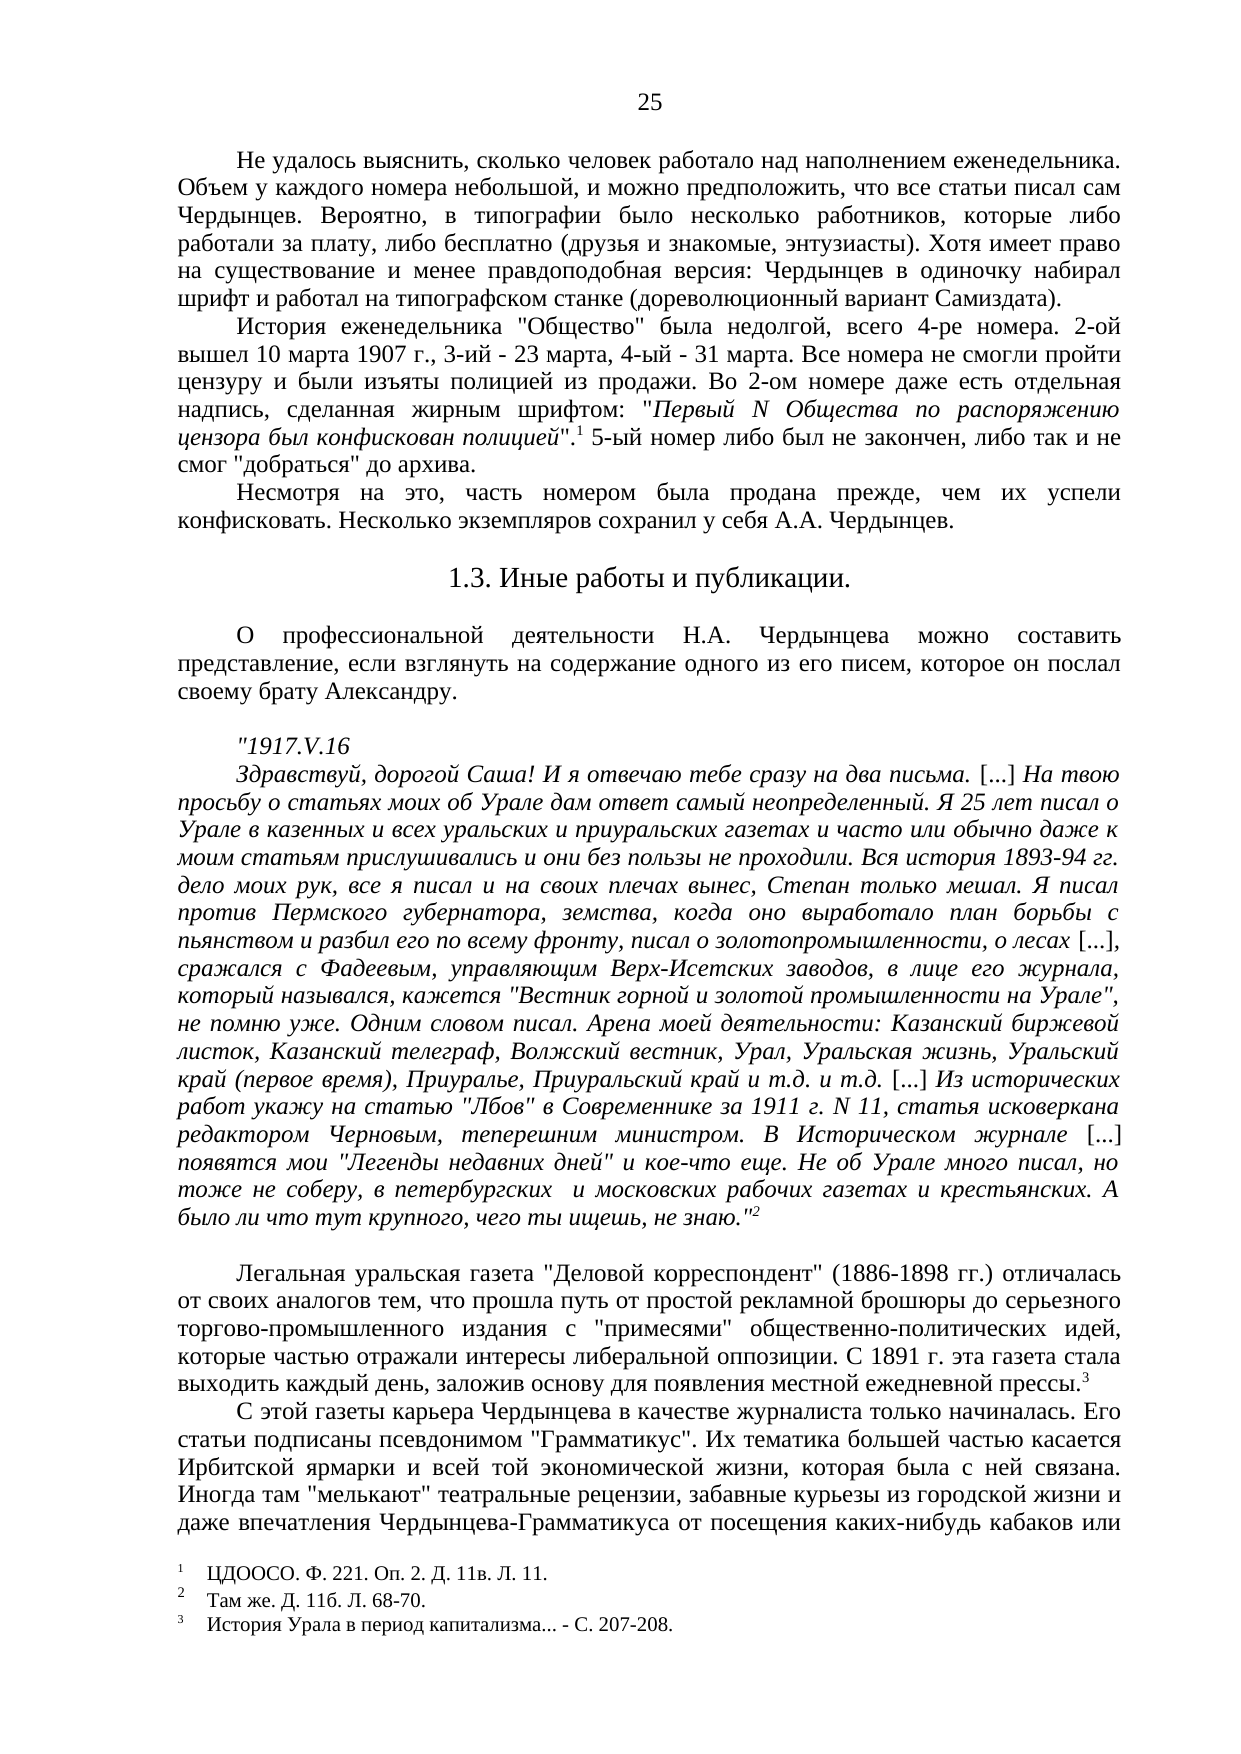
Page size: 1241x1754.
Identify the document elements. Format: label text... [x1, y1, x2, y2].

text 1.3. Иные работы и публикации. [177, 561, 1122, 594]
text История Урала в период капитализма... - С. 207-208. [177, 1613, 1122, 1636]
text Легальная уральская газета "Деловой корреспондент" (1886-1898 гг.) отличалась от своих аналогов тем, что прошла путь от простой рекламной брошюры до серьезного торгово-промышленного издания с "примесями" общественно-политических идей, которые частью отражали интересы либеральной оппозиции. С 1891 г. эта газета стала выходить каждый день, заложив основу для появления местной ежедневной прессы. [177, 1259, 1122, 1397]
text История еженедельника "Общество" была недолгой, всего 4-ре номера. 2-ой вышел 10 марта 1907 г., 3-ий - 23 марта, 4-ый - 31 марта. Все номера не смогли пройти цензуру и были изъяты полицией из продажи. Во 2-ом номере даже есть отдельная надпись, сделанная жирным шрифтом: "Первый N Общества по распоряжению цензора был конфискован полицией". 5-ый номер либо был не закончен, либо так и не смог "добраться" до архива. [177, 312, 1122, 478]
text Там же. Д. 11б. Л. 68-70. [177, 1585, 1122, 1613]
text Здравствуй, дорогой Саша! И я отвечаю тебе сразу на два письма. [...] На твою просьбу о статьях моих об Урале дам ответ самый неопределенный. Я 25 лет писал о Урале в казенных и всех уральских и приуральских газетах и часто или обычно даже к моим статьям прислушивались и они без пользы не проходили. Вся история 1893-94 гг. дело моих рук, все я писал и на своих плечах вынес, Степан только мешал. Я писал против Пермского губернатора, земства, когда оно выработало план борьбы с пьянством и разбил его по всему фронту, писал о золотопромышленности, о лесах [...], сражался с Фадеевым, управляющим Верх-Исетских заводов, в лице его журнала, который назывался, кажется "Вестник горной и золотой промышленности на Урале", не помню уже. Одним словом писал. Арена моей деятельности: Казанский биржевой листок, Казанский телеграф, Волжский вестник, Урал, Уральская жизнь, Уральский край (первое время), Приуралье, Приуральский край и т.д. и т.д. [...] Из исторических работ укажу на статью "Лбов" в Современнике за 1911 г. N 11, статья исковеркана редактором Черновым, теперешним министром. В Историческом журнале [...] появятся мои "Легенды недавних дней" и кое-что еще. Не об Урале много писал, но тоже не соберу, в петербургских и московских рабочих газетах и крестьянских. А было ли что тут крупного, чего ты ищешь, не знаю." [177, 760, 1122, 1231]
text О профессиональной деятельности Н.А. Чердынцева можно составить представление, если взглянуть на содержание одного из его писем, которое он послал своему брату Александру. [177, 621, 1122, 704]
text С этой газеты карьера Чердынцева в качестве журналиста только начиналась. Его статьи подписаны псевдонимом "Грамматикус". Их тематика большей частью касается Ирбитской ярмарки и всей той экономической жизни, которая была с ней связана. Иногда там "мелькают" театральные рецензии, забавные курьезы из городской жизни и даже впечатления Чердынцева-Грамматикуса от посещения каких-нибудь кабаков или [177, 1397, 1122, 1536]
text Не удалось выяснить, сколько человек работало над наполнением еженедельника. Объем у каждого номера небольшой, и можно предположить, что все статьи писал сам Чердынцев. Вероятно, в типографии было несколько работников, которые либо работали за плату, либо бесплатно (друзья и знакомые, энтузиасты). Хотя имеет право на существование и менее правдоподобная версия: Чердынцев в одиночку набирал шрифт и работал на типографском станке (дореволюционный вариант Самиздата). [177, 146, 1122, 312]
text ЦДООСО. Ф. 221. Оп. 2. Д. 11в. Л. 11. [177, 1562, 1122, 1585]
text "1917.V.16 [177, 732, 1122, 760]
text Несмотря на это, часть номером была продана прежде, чем их успели конфисковать. Несколько экземпляров сохранил у себя А.А. Чердынцев. [177, 478, 1122, 534]
